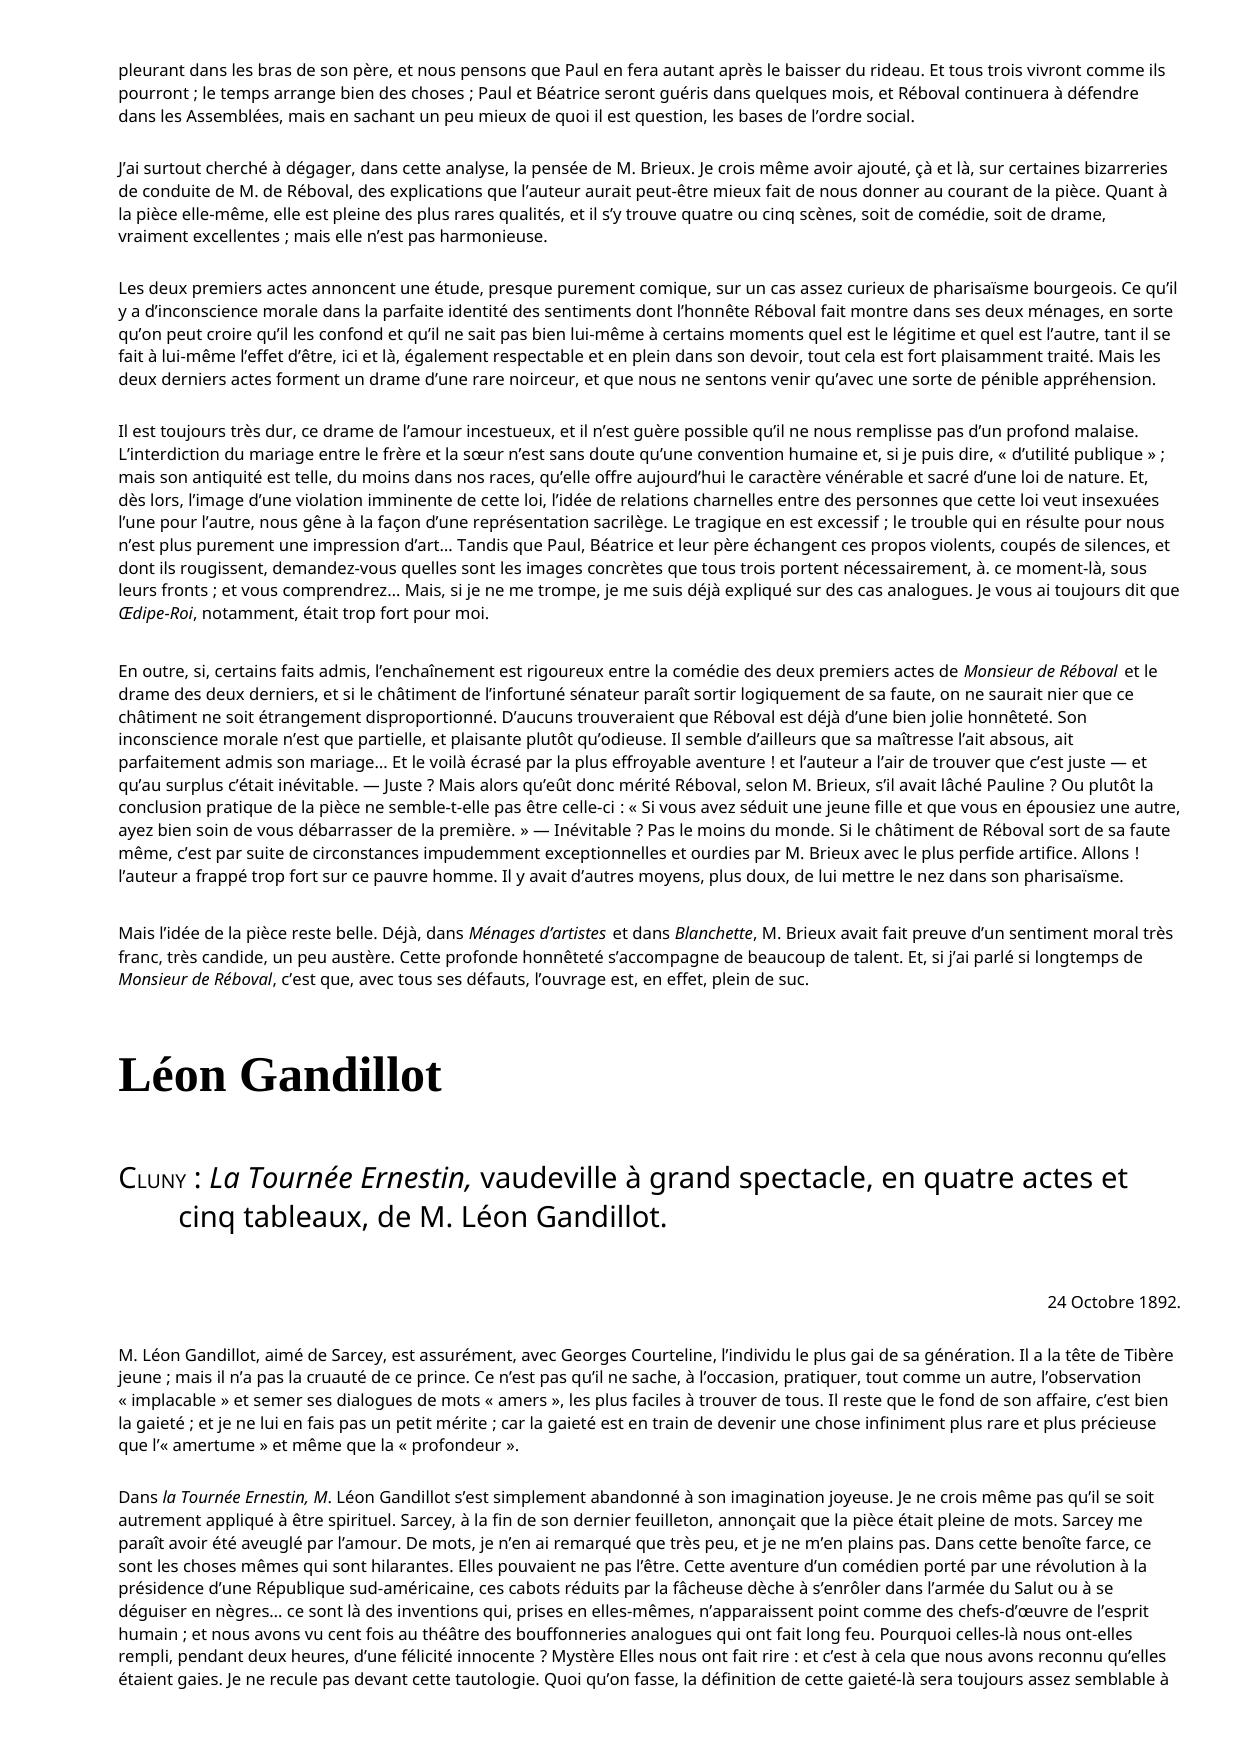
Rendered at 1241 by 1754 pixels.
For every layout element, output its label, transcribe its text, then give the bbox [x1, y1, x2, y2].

text Il est toujours très dur, ce drame de l’amour incestueux, et il n’est guère possible qu’il ne nous remplisse pas d’un profond malaise. L’interdiction du mariage entre le frère et la sœur n’est sans doute qu’une convention humaine et, si je puis dire, « d’utilité publique » ; mais son antiquité est telle, du moins dans nos races, qu’elle offre aujourd’hui le caractère vénérable et sacré d’une loi de nature. Et, dès lors, l’image d’une violation imminente de cette loi, l’idée de relations charnelles entre des personnes que cette loi veut insexuées l’une pour l’autre, nous gêne à la façon d’une représentation sacrilège. Le tragique en est excessif ; le trouble qui en résulte pour nous n’est plus purement une impression d’art… Tandis que Paul, Béatrice et leur père échangent ces propos violents, coupés de silences, et dont ils rougissent, demandez-vous quelles sont les images concrètes que tous trois portent nécessairement, à. ce moment-là, sous leurs fronts ; et vous comprendrez… Mais, si je ne me trompe, je me suis déjà expliqué sur des cas analogues. Je vous ai toujours dit que Œdipe-Roi, notamment, était trop fort pour moi. [118, 420, 1181, 624]
subtitle 24 Octobre 1892. [118, 1291, 1181, 1314]
text M. Léon Gandillot, aimé de Sarcey, est assurément, avec Georges Courteline, l’individu le plus gai de sa génération. Il a la tête de Tibère jeune ; mais il n’a pas la cruauté de ce prince. Ce n’est pas qu’il ne sache, à l’occasion, pratiquer, tout comme un autre, l’observation « implacable » et semer ses dialogues de mots « amers », les plus faciles à trouver de tous. Il reste que le fond de son affaire, c’est bien la gaieté ; et je ne lui en fais pas un petit mérite ; car la gaieté est en train de devenir une chose infiniment plus rare et plus précieuse que l’« amertume » et même que la « profondeur ». [118, 1343, 1181, 1457]
subtitle Cluny : La Tournée Ernestin, vaudeville à grand spectacle, en quatre actes et cinq tableaux, de M. Léon Gandillot. [118, 1157, 1181, 1236]
text Mais l’idée de la pièce reste belle. Déjà, dans Ménages d’artistes et dans Blanchette, M. Brieux avait fait preuve d’un sentiment moral très franc, très candide, un peu austère. Cette profonde honnêteté s’accompagne de beaucoup de talent. Et, si j’ai parlé si longtemps de Monsieur de Réboval, c’est que, avec tous ses défauts, l’ouvrage est, en effet, plein de suc. [118, 916, 1181, 991]
text pleurant dans les bras de son père, et nous pensons que Paul en fera autant après le baisser du rideau. Et tous trois vivront comme ils pourront ; le temps arrange bien des choses ; Paul et Béatrice seront guéris dans quelques mois, et Réboval continuera à défendre dans les Assemblées, mais en sachant un peu mieux de quoi il est question, les bases de l’ordre social. [118, 59, 1181, 127]
text J’ai surtout cherché à dégager, dans cette analyse, la pensée de M. Brieux. Je crois même avoir ajouté, çà et là, sur certaines bizarreries de conduite de M. de Réboval, des explications que l’auteur aurait peut-être mieux fait de nous donner au courant de la pièce. Quant à la pièce elle-même, elle est pleine des plus rares qualités, et il s’y trouve quatre ou cinq scènes, soit de comédie, soit de drame, vraiment excellentes ; mais elle n’est pas harmonieuse. [118, 157, 1181, 247]
subtitle LÉON GANDILLOT [118, 1045, 1181, 1103]
text Les deux premiers actes annoncent une étude, presque purement comique, sur un cas assez curieux de pharisaïsme bourgeois. Ce qu’il y a d’inconscience morale dans la parfaite identité des sentiments dont l’honnête Réboval fait montre dans ses deux ménages, en sorte qu’on peut croire qu’il les confond et qu’il ne sait pas bien lui-même à certains moments quel est le légitime et quel est l’autre, tant il se fait à lui-même l’effet d’être, ici et là, également respectable et en plein dans son devoir, tout cela est fort plaisamment traité. Mais les deux derniers actes forment un drame d’une rare noirceur, et que nous ne sentons venir qu’avec une sorte de pénible appréhension. [118, 277, 1181, 391]
text En outre, si, certains faits admis, l’enchaînement est rigoureux entre la comédie des deux premiers actes de Monsieur de Réboval et le drame des deux derniers, et si le châtiment de l’infortuné sénateur paraît sortir logiquement de sa faute, on ne saurait nier que ce châtiment ne soit étrangement disproportionné. D’aucuns trouveraient que Réboval est déjà d’une bien jolie honnêteté. Son inconscience morale n’est que partielle, et plaisante plutôt qu’odieuse. Il semble d’ailleurs que sa maîtresse l’ait absous, ait parfaitement admis son mariage… Et le voilà écrasé par la plus effroyable aventure ! et l’auteur a l’air de trouver que c’est juste — et qu’au surplus c’était inévitable. — Juste ? Mais alors qu’eût donc mérité Réboval, selon M. Brieux, s’il avait lâché Pauline ? Ou plutôt la conclusion pratique de la pièce ne semble-t-elle pas être celle-ci : « Si vous avez séduit une jeune fille et que vous en épousiez une autre, ayez bien soin de vous débarrasser de la première. » — Inévitable ? Pas le moins du monde. Si le châtiment de Réboval sort de sa faute même, c’est par suite de circonstances impudemment exceptionnelles et ourdies par M. Brieux avec le plus perfide artifice. Allons ! l’auteur a frappé trop fort sur ce pauvre homme. Il y avait d’autres moyens, plus doux, de lui mettre le nez dans son pharisaïsme. [118, 654, 1181, 887]
text Dans la Tournée Ernestin, M. Léon Gandillot s’est simplement abandonné à son imagination joyeuse. Je ne crois même pas qu’il se soit autrement appliqué à être spirituel. Sarcey, à la fin de son dernier feuilleton, annonçait que la pièce était pleine de mots. Sarcey me paraît avoir été aveuglé par l’amour. De mots, je n’en ai remarqué que très peu, et je ne m’en plains pas. Dans cette benoîte farce, ce sont les choses mêmes qui sont hilarantes. Elles pouvaient ne pas l’être. Cette aventure d’un comédien porté par une révolution à la présidence d’une République sud-américaine, ces cabots réduits par la fâcheuse dèche à s’enrôler dans l’armée du Salut ou à se déguiser en nègres… ce sont là des inventions qui, prises en elles-mêmes, n’apparaissent point comme des chefs-d’œuvre de l’esprit humain ; et nous avons vu cent fois au théâtre des bouffonneries analogues qui ont fait long feu. Pourquoi celles-là nous ont-elles rempli, pendant deux heures, d’une félicité innocente ? Mystère Elles nous ont fait rire : et c’est à cela que nous avons reconnu qu’elles étaient gaies. Je ne recule pas devant cette tautologie. Quoi qu’on fasse, la définition de cette gaieté-là sera toujours assez semblable à [118, 1486, 1181, 1691]
